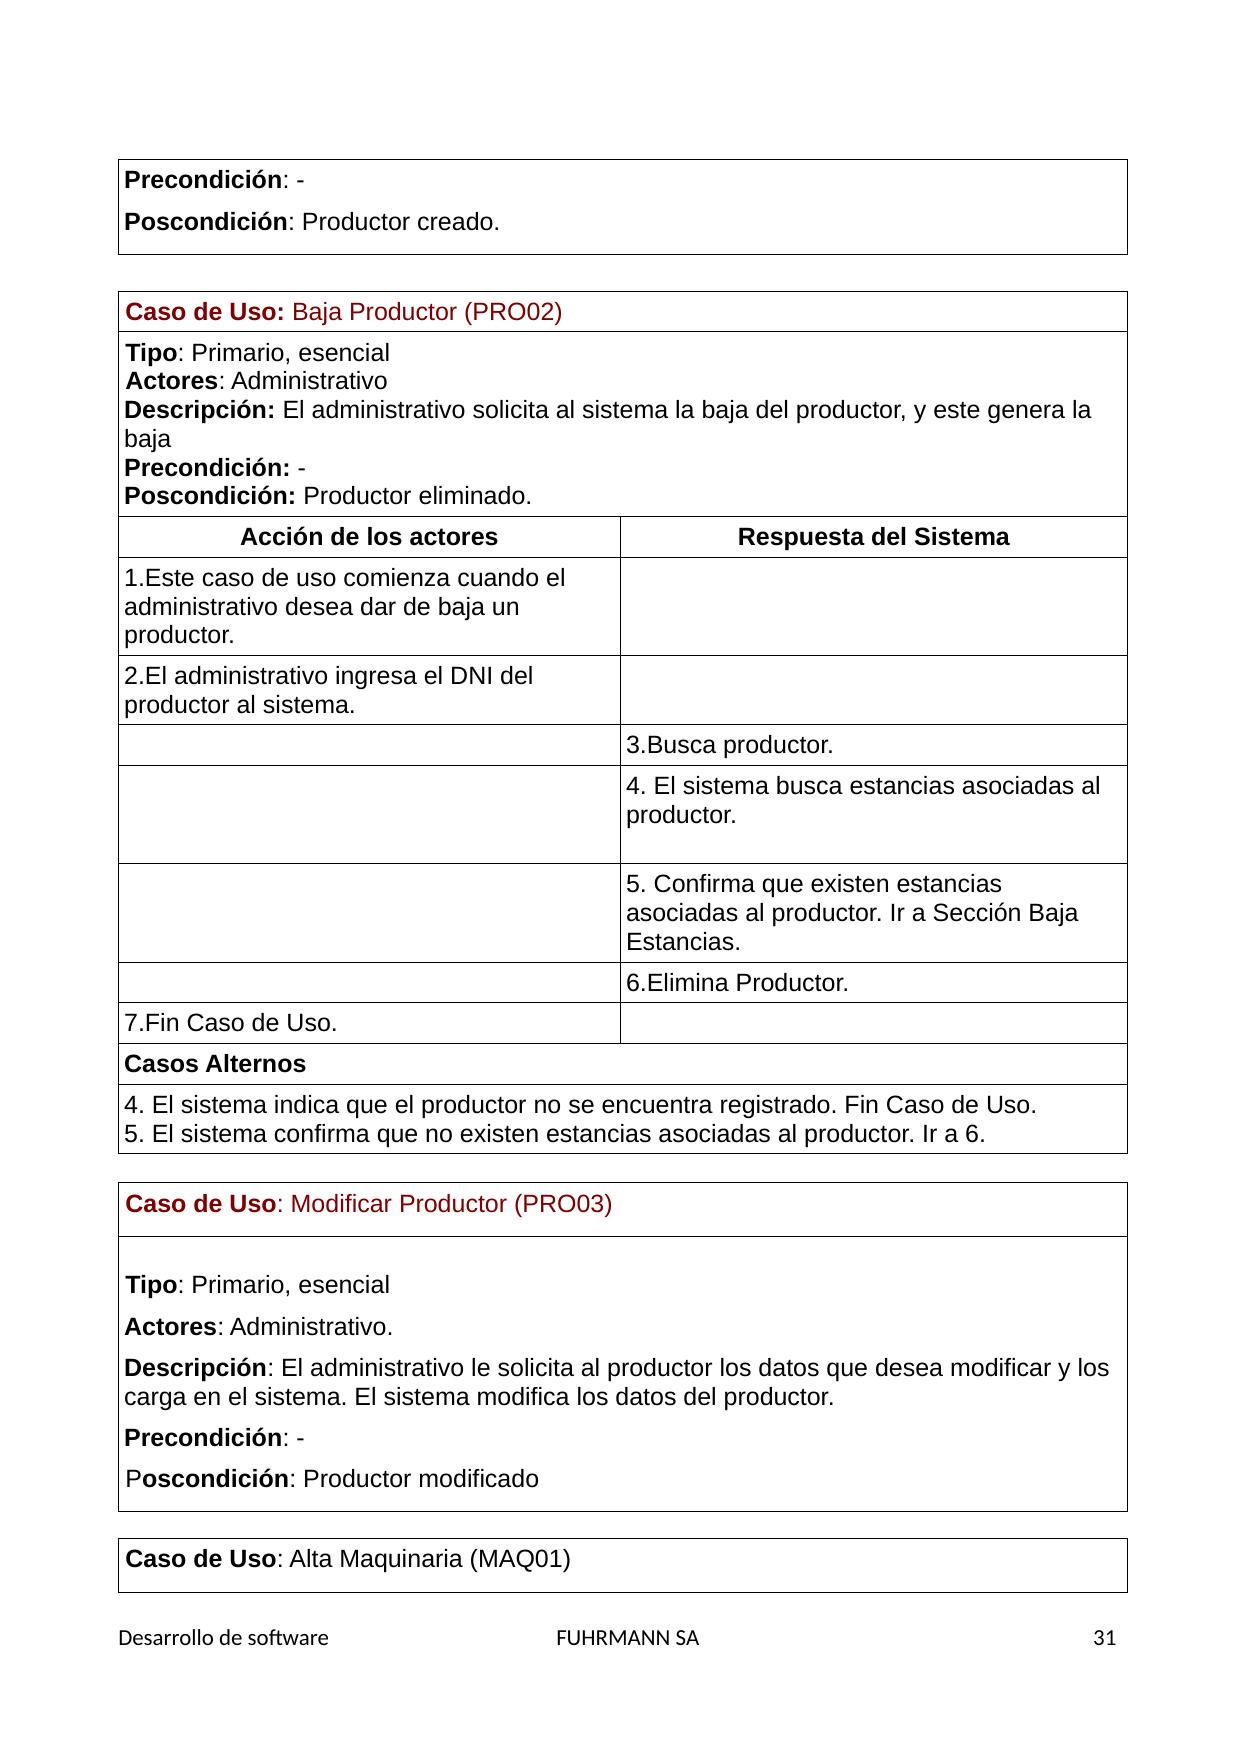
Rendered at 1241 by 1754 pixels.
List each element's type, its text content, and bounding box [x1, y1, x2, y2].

table_cell [119, 864, 620, 961]
table_cell 3.Busca productor. [621, 725, 1127, 765]
table_cell Tipo: Primario, esencial Actores: Administrativo. Descripción: El administrativo le solicita al productor los datos que desea modificar y los carga en el sistema. El sistema modifica los datos del productor. Precondición: - Poscondición: Productor modificado [119, 1237, 1127, 1511]
table_cell 6.Elimina Productor. [621, 963, 1127, 1002]
table_cell [621, 1003, 1127, 1043]
table_header Caso de Uso: Modificar Productor (PRO03) [119, 1183, 1127, 1236]
table_cell Tipo: Primario, esencial Actores: Administrativo Descripción: El administrativo solicita al sistema la baja del productor, y este genera la baja Precondición: - Poscondición: Productor eliminado. [119, 332, 1127, 516]
table_cell 4. El sistema busca estancias asociadas al productor. [621, 766, 1127, 863]
table_cell 7.Fin Caso de Uso. [119, 1003, 620, 1043]
table_cell Respuesta del Sistema [621, 517, 1127, 556]
table_cell Acción de los actores [119, 517, 620, 556]
table_header Caso de Uso: Baja Productor (PRO02) [119, 292, 1127, 331]
table_cell 1.Este caso de uso comienza cuando el administrativo desea dar de baja un productor. [119, 558, 620, 655]
table_cell [119, 766, 620, 863]
table_cell [621, 656, 1127, 724]
table_cell [119, 725, 620, 765]
table_cell [119, 963, 620, 1002]
table_cell 2.El administrativo ingresa el DNI del productor al sistema. [119, 656, 620, 724]
table_cell 4. El sistema indica que el productor no se encuentra registrado. Fin Caso de Uso. 5. El sistema confirma que no existen estancias asociadas al productor. Ir a 6. [119, 1085, 1127, 1153]
table_cell 5. Confirma que existen estancias asociadas al productor. Ir a Sección Baja Estancias. [621, 864, 1127, 961]
table_cell [621, 558, 1127, 655]
table_header Caso de Uso: Alta Maquinaria (MAQ01) [119, 1539, 1127, 1591]
table_cell Precondición: - Poscondición: Productor creado. [119, 160, 1127, 253]
table_cell Casos Alternos [119, 1044, 1127, 1083]
